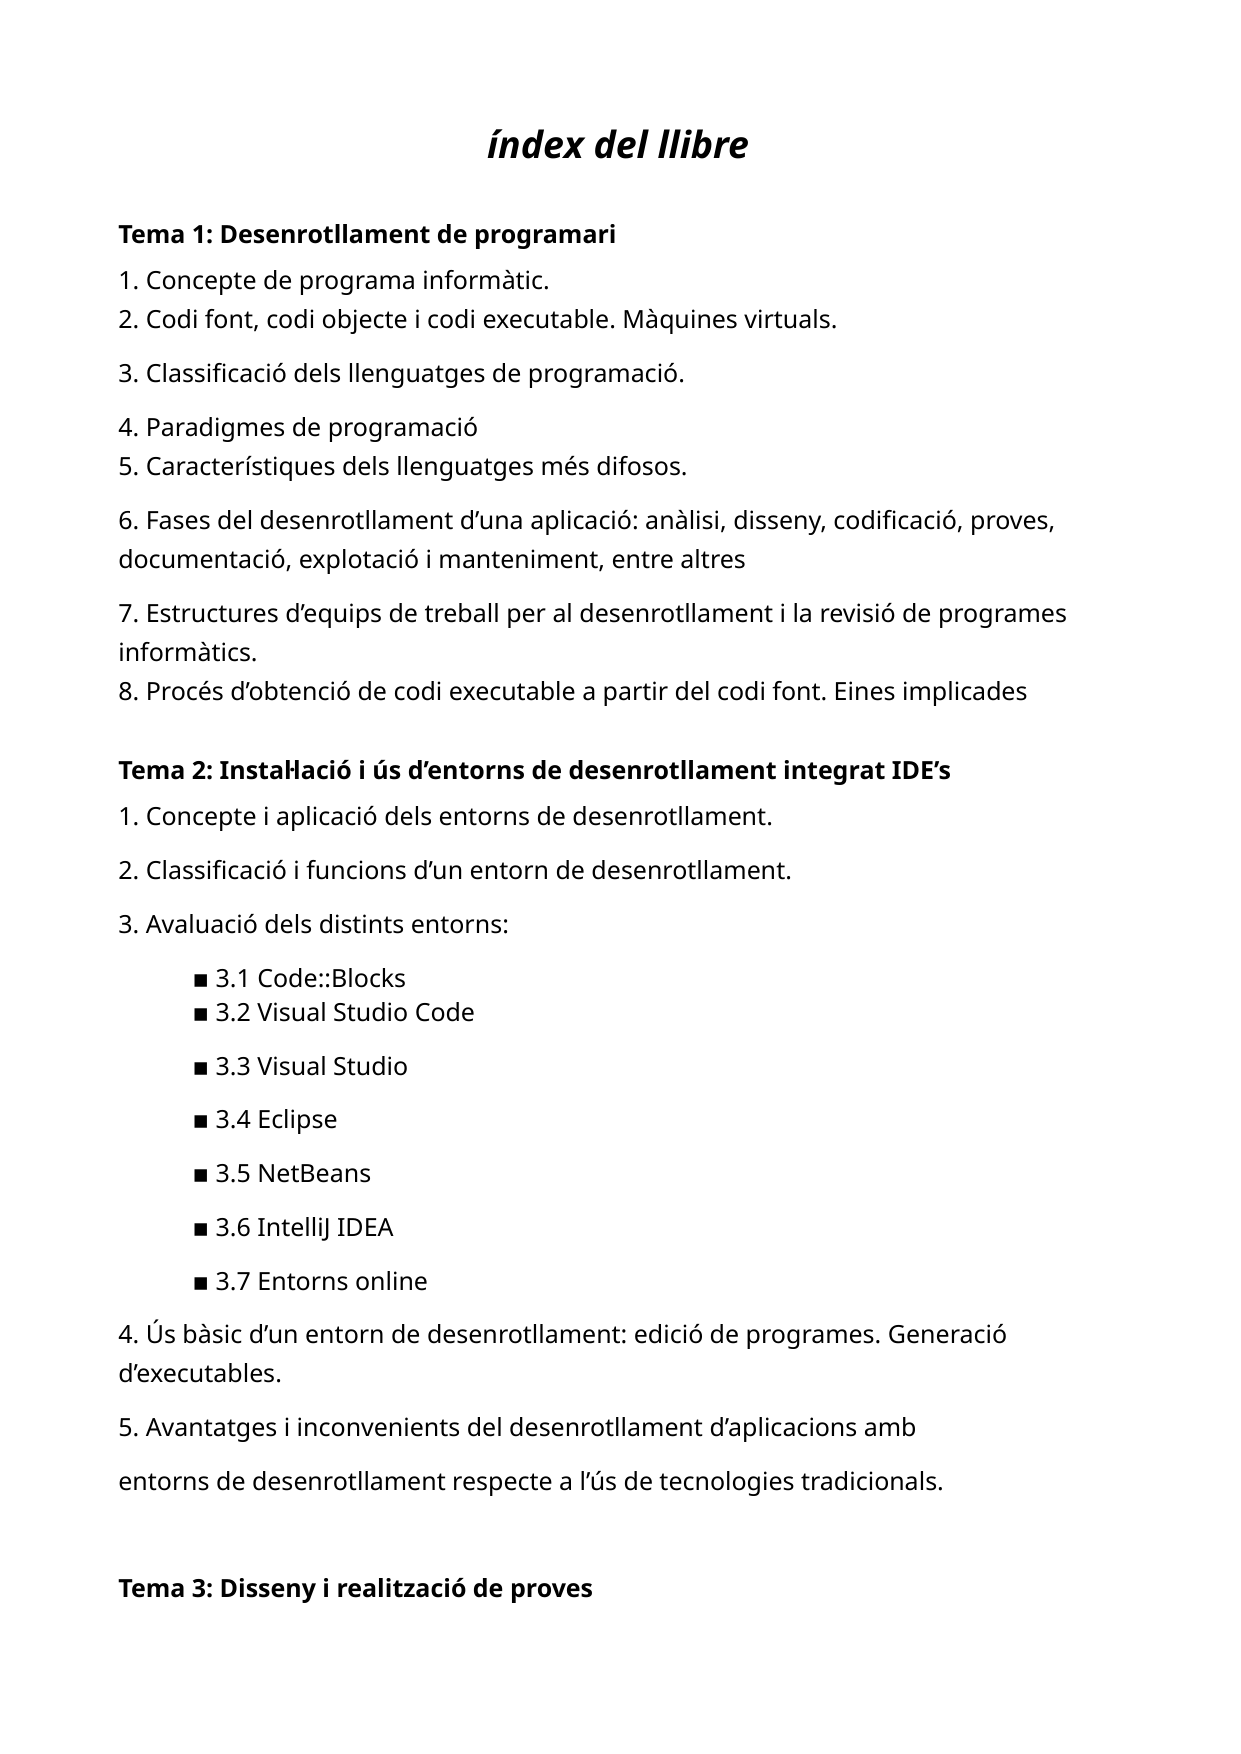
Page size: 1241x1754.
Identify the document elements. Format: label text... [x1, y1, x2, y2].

text 1. Concepte de programa informàtic. 2. Codi font, codi objecte i codi executable. Màquines virtuals. [118, 263, 1122, 336]
text 4. Ús bàsic d’un entorn de desenrotllament: edició de programes. Generació d’executables. [118, 1317, 1122, 1390]
subtitle Tema 1: Desenrotllament de programari [118, 216, 1122, 250]
text ▪ 3.6 IntelliJ IDEA [118, 1209, 1122, 1243]
text 5. Avantatges i inconvenients del desenrotllament d’aplicacions amb [118, 1410, 1122, 1444]
text ▪ 3.1 Code::Blocks [118, 960, 1122, 994]
text entorns de desenrotllament respecte a l’ús de tecnologies tradicionals. [118, 1463, 1122, 1498]
text 2. Classificació i funcions d’un entorn de desenrotllament. [118, 853, 1122, 887]
text ▪ 3.2 Visual Studio Code [118, 994, 1122, 1028]
text 4. Paradigmes de programació 5. Característiques dels llenguatges més difosos. [118, 409, 1122, 483]
text 3. Classificació dels llenguatges de programació. [118, 356, 1122, 390]
text ▪ 3.7 Entorns online [118, 1263, 1122, 1297]
text 7. Estructures d’equips de treball per al desenrotllament i la revisió de programes informàtics. 8. Procés d’obtenció de codi executable a partir del codi font. Eines implicades [118, 595, 1122, 708]
text 3. Avaluació dels distints entorns: [118, 907, 1122, 941]
text 1. Concepte i aplicació dels entorns de desenrotllament. [118, 799, 1122, 833]
text 6. Fases del desenrotllament d’una aplicació: anàlisi, disseny, codificació, proves, documentació, explotació i manteniment, entre altres [118, 502, 1122, 576]
text índex del llibre [118, 118, 1122, 169]
text ▪ 3.3 Visual Studio [118, 1048, 1122, 1082]
text ▪ 3.5 NetBeans [118, 1156, 1122, 1190]
text ▪ 3.4 Eclipse [118, 1102, 1122, 1136]
text Tema 3: Disseny i realització de proves [118, 1571, 1122, 1605]
subtitle Tema 2: Instal·lació i ús d’entorns de desenrotllament integrat IDE’s [118, 752, 1122, 787]
